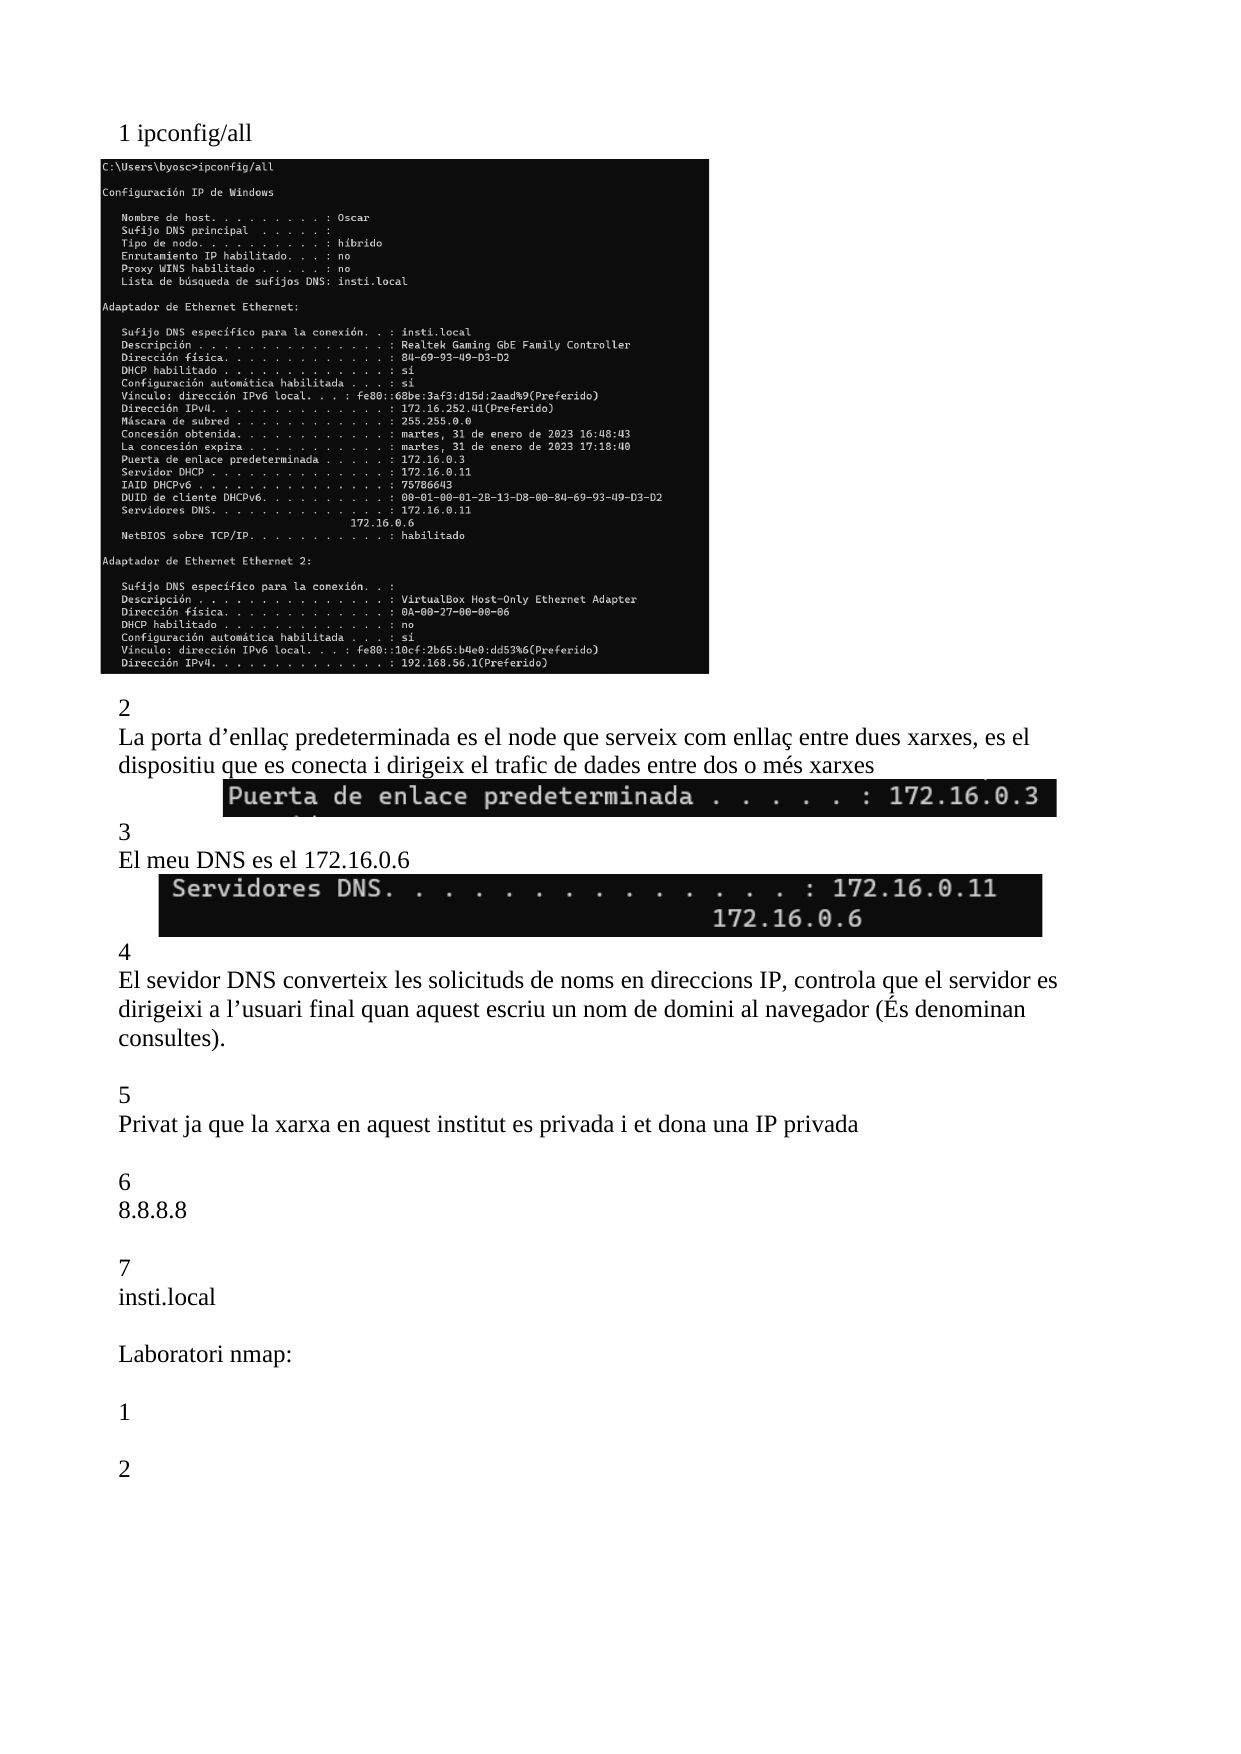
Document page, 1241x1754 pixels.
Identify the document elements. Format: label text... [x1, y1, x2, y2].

text Privat ja que la xarxa en aquest institut es privada i et dona una IP privada [118, 1109, 1122, 1138]
text El meu DNS es el 172.16.0.6 [118, 846, 1122, 874]
text insti.local [118, 1282, 1122, 1311]
text La porta d’enllaç predeterminada es el node que serveix com enllaç entre dues xarxes, es el dispositiu que es conecta i dirigeix el trafic de dades entre dos o més xarxes [118, 722, 1122, 779]
text 2 [118, 693, 1122, 722]
text 1 [118, 1397, 1122, 1426]
text 4 [118, 874, 1122, 966]
text 3 [118, 779, 1122, 846]
text 8.8.8.8 [118, 1196, 1122, 1224]
picture [158, 874, 1043, 937]
text Laboratori nmap: [118, 1339, 1122, 1368]
text 7 [118, 1253, 1122, 1282]
text El sevidor DNS converteix les solicituds de noms en direccions IP, controla que el servidor es dirigeixi a l’usuari final quan aquest escriu un nom de domini al navegador (És denominan consultes). [118, 966, 1122, 1052]
text 6 [118, 1167, 1122, 1196]
text 1 ipconfig/all [118, 118, 1122, 147]
text 2 [118, 1454, 1122, 1483]
text 5 [118, 1081, 1122, 1109]
picture [100, 159, 710, 674]
picture [222, 779, 1057, 817]
